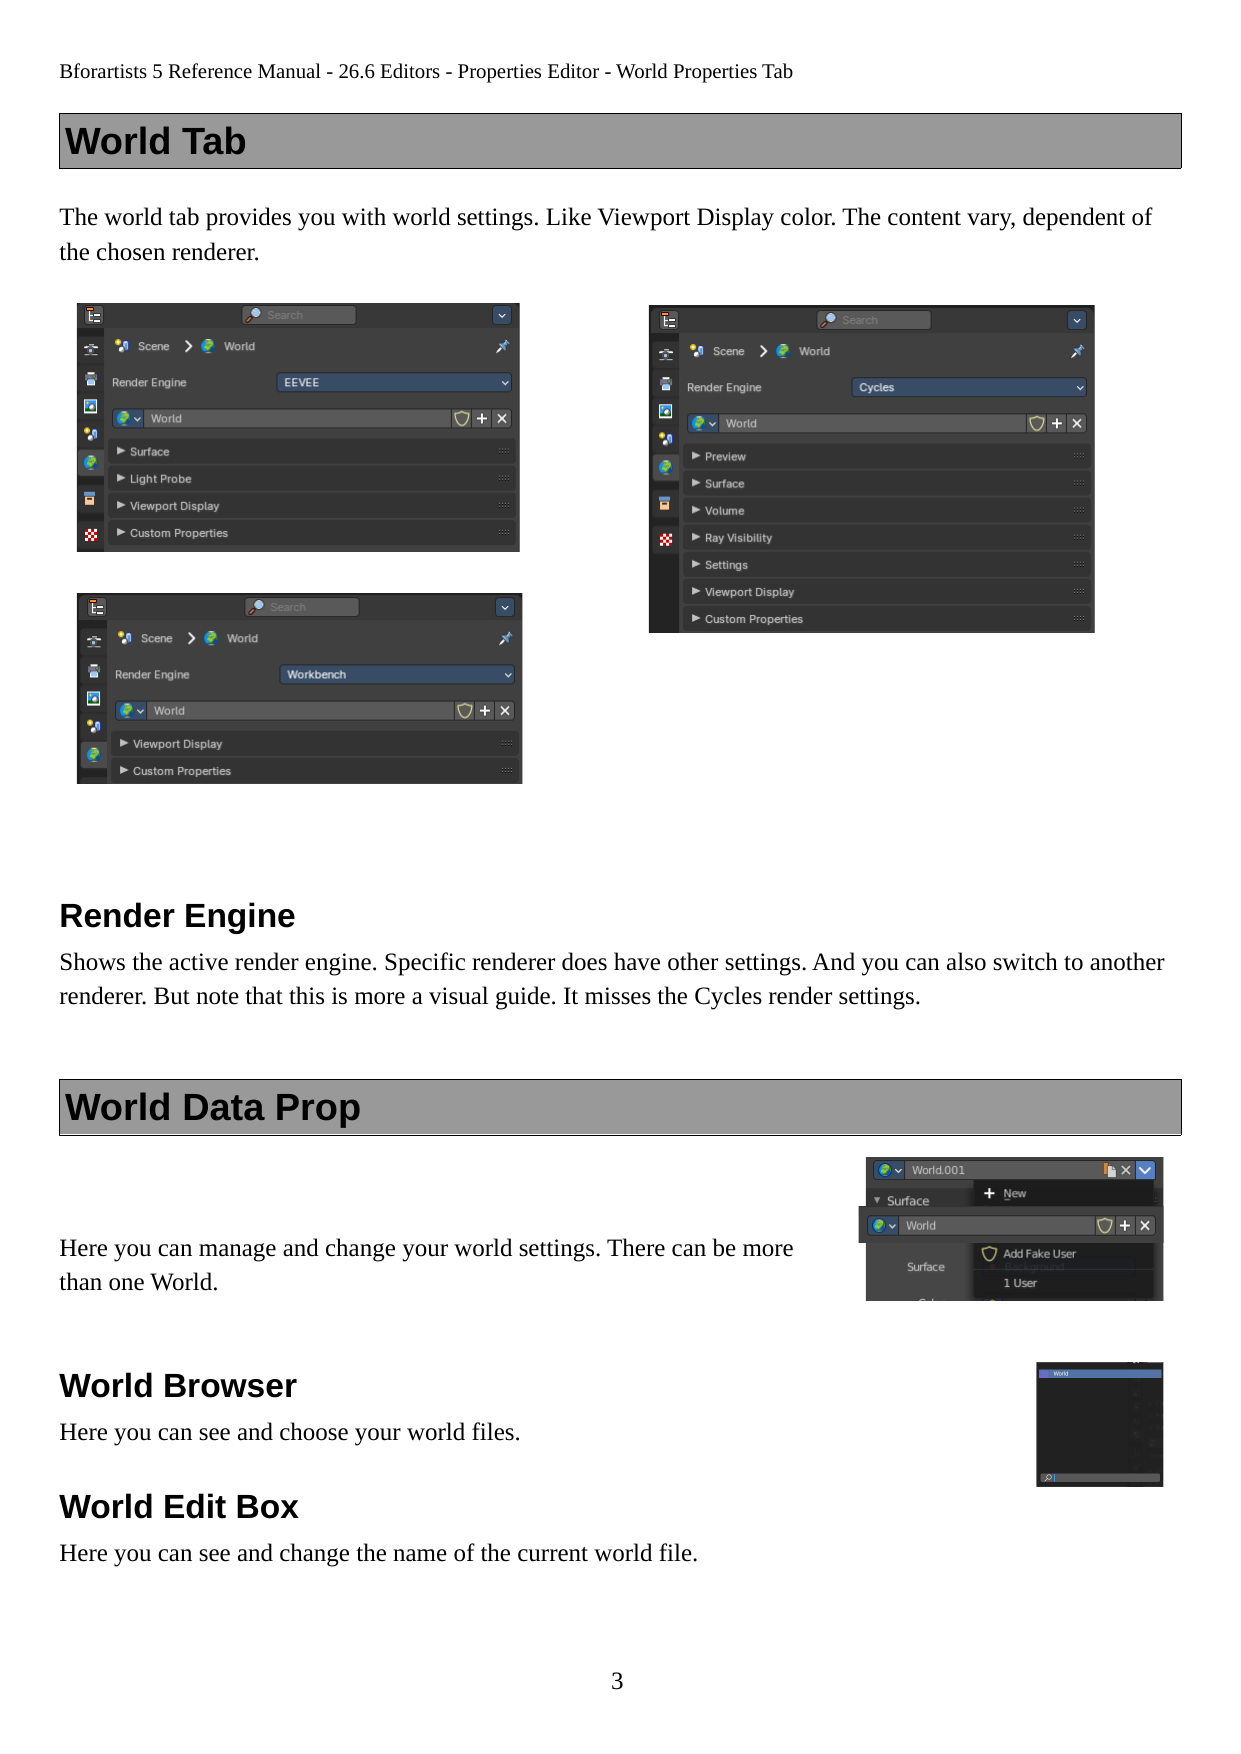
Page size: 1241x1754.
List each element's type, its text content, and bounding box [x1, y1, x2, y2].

text Here you can see and choose your world files. [59, 1417, 1036, 1446]
picture [858, 1157, 1164, 1301]
picture [76, 593, 523, 784]
table_header World Tab [60, 114, 1181, 168]
subtitle Render Engine [59, 896, 1181, 934]
picture [76, 303, 520, 552]
table_header World Data Prop [60, 1080, 1181, 1134]
text Shows the active render engine. Specific renderer does have other settings. And you can also switch to another renderer. But note that this is more a visual guide. It misses the Cycles render settings. [59, 947, 1181, 1010]
subtitle World Browser [59, 1366, 1036, 1404]
text The world tab provides you with world settings. Like Viewport Display color. The content vary, dependent of the chosen renderer. [59, 202, 1181, 266]
text Here you can manage and change your world settings. There can be more than one World. [59, 1233, 865, 1296]
text Here you can see and change the name of the current world file. [59, 1538, 1181, 1567]
picture [648, 305, 1095, 633]
subtitle [1164, 1366, 1181, 1404]
subtitle World Edit Box [59, 1487, 1181, 1526]
picture [1036, 1362, 1164, 1487]
